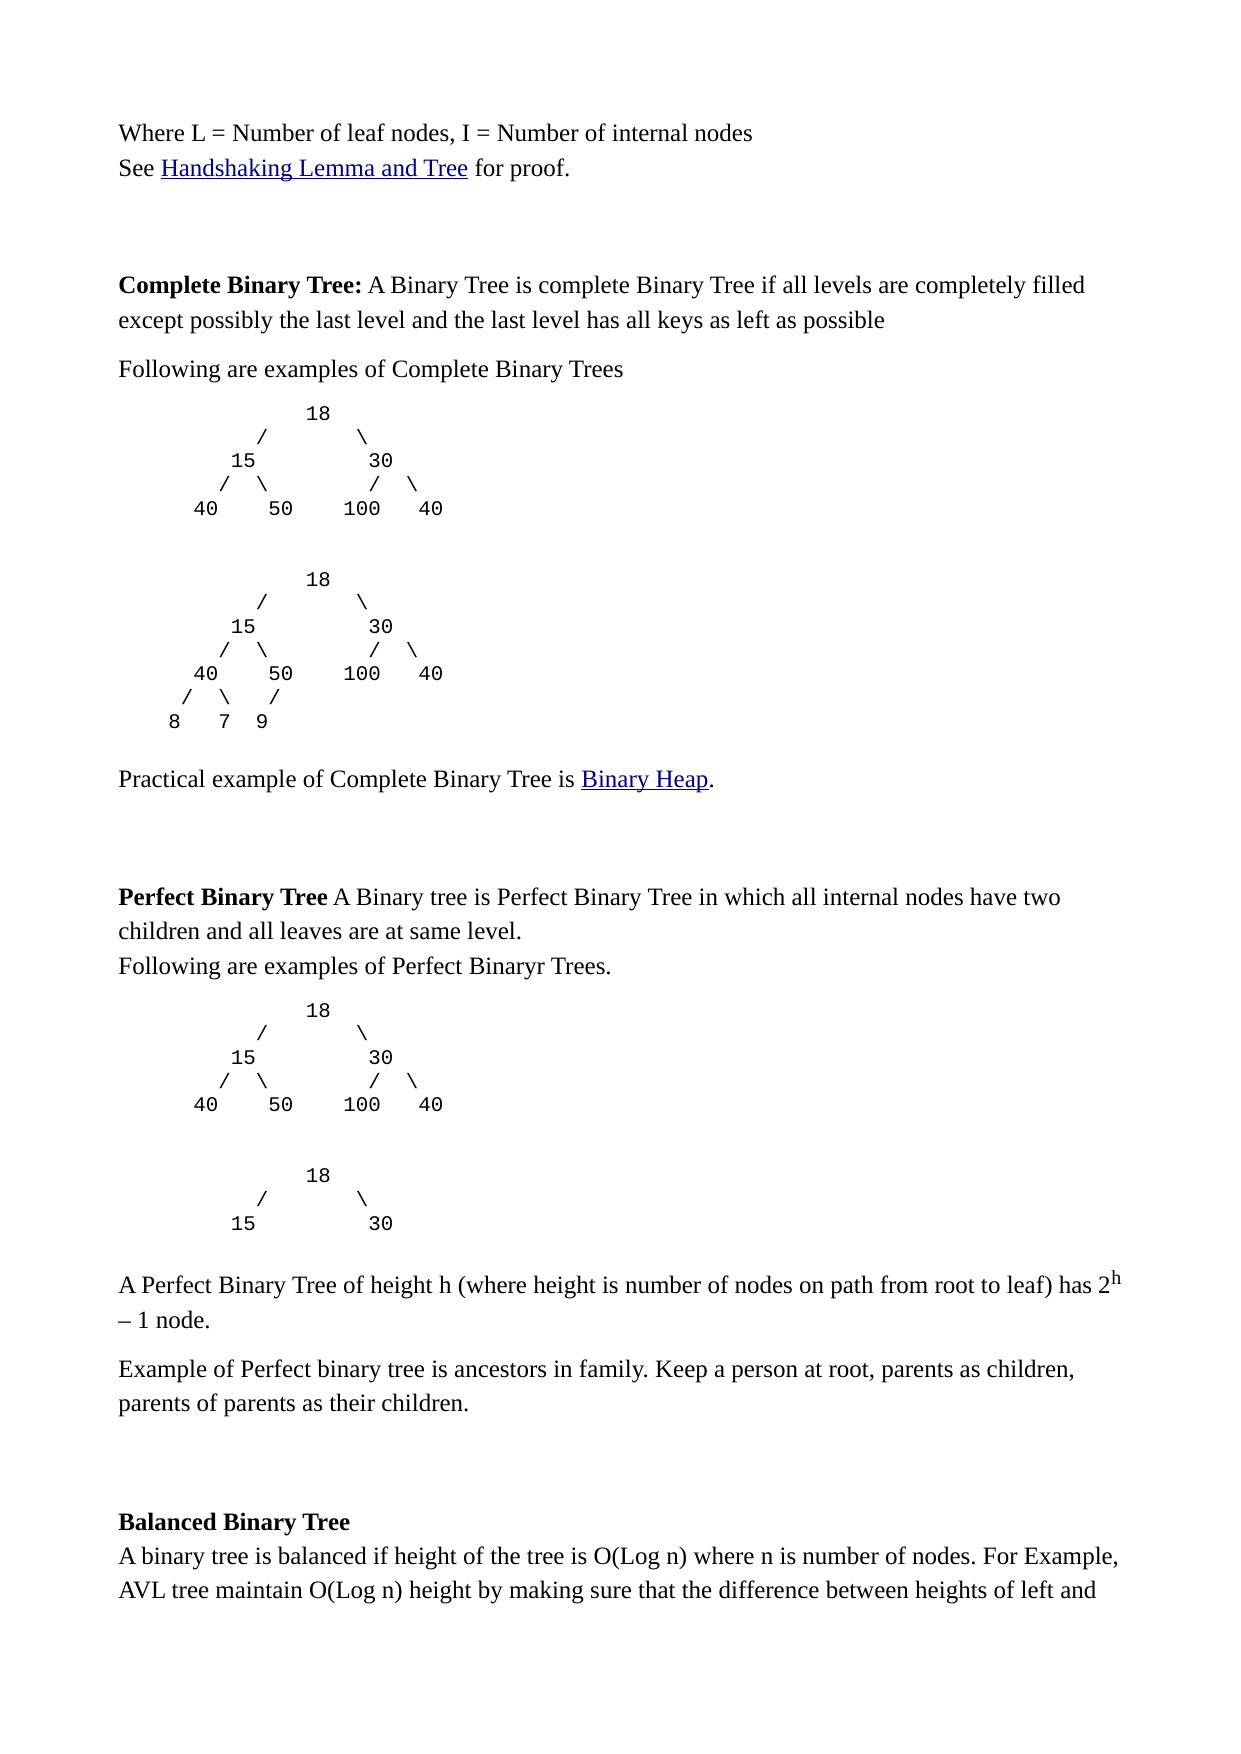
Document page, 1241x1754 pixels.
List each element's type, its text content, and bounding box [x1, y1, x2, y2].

text Following are examples of Complete Binary Trees [118, 354, 1122, 383]
text 15 30 [118, 451, 1122, 474]
text / \ [118, 592, 1122, 616]
text 40 50 100 40 [118, 1094, 1122, 1118]
text / \ [118, 1189, 1122, 1213]
text Perfect Binary Tree A Binary tree is Perfect Binary Tree in which all internal nodes have two children and all leaves are at same level. Following are examples of Perfect Binaryr Trees. [118, 813, 1122, 979]
text / \ / \ [118, 1071, 1122, 1094]
text Complete Binary Tree: A Binary Tree is complete Binary Tree if all levels are completely filled except possibly the last level and the last level has all keys as left as possible [118, 202, 1122, 334]
text 15 30 [118, 1213, 1122, 1236]
text / \ / \ [118, 474, 1122, 498]
text 40 50 100 40 [118, 663, 1122, 687]
text 15 30 [118, 616, 1122, 640]
text Example of Perfect binary tree is ancestors in family. Keep a person at root, parents as children, parents of parents as their children. [118, 1354, 1122, 1417]
text Balanced Binary Tree A binary tree is balanced if height of the tree is O(Log n) where n is number of nodes. For Example, AVL tree maintain O(Log n) height by making sure that the difference between heights of left and [118, 1438, 1122, 1604]
text / \ [118, 427, 1122, 451]
text 18 [118, 403, 1122, 427]
text / \ / [118, 687, 1122, 711]
text / \ [118, 1023, 1122, 1047]
text / \ / \ [118, 640, 1122, 663]
text Practical example of Complete Binary Tree is Binary Heap. [118, 764, 1122, 792]
text 18 [118, 1000, 1122, 1023]
text 8 7 9 [118, 711, 1122, 734]
text 18 [118, 569, 1122, 592]
text 40 50 100 40 [118, 498, 1122, 521]
text 15 30 [118, 1047, 1122, 1071]
text Where L = Number of leaf nodes, I = Number of internal nodes See Handshaking Lemma and Tree for proof. [118, 118, 1122, 181]
text A Perfect Binary Tree of height h (where height is number of nodes on path from root to leaf) has 2h – 1 node. [118, 1266, 1122, 1334]
text 18 [118, 1165, 1122, 1189]
